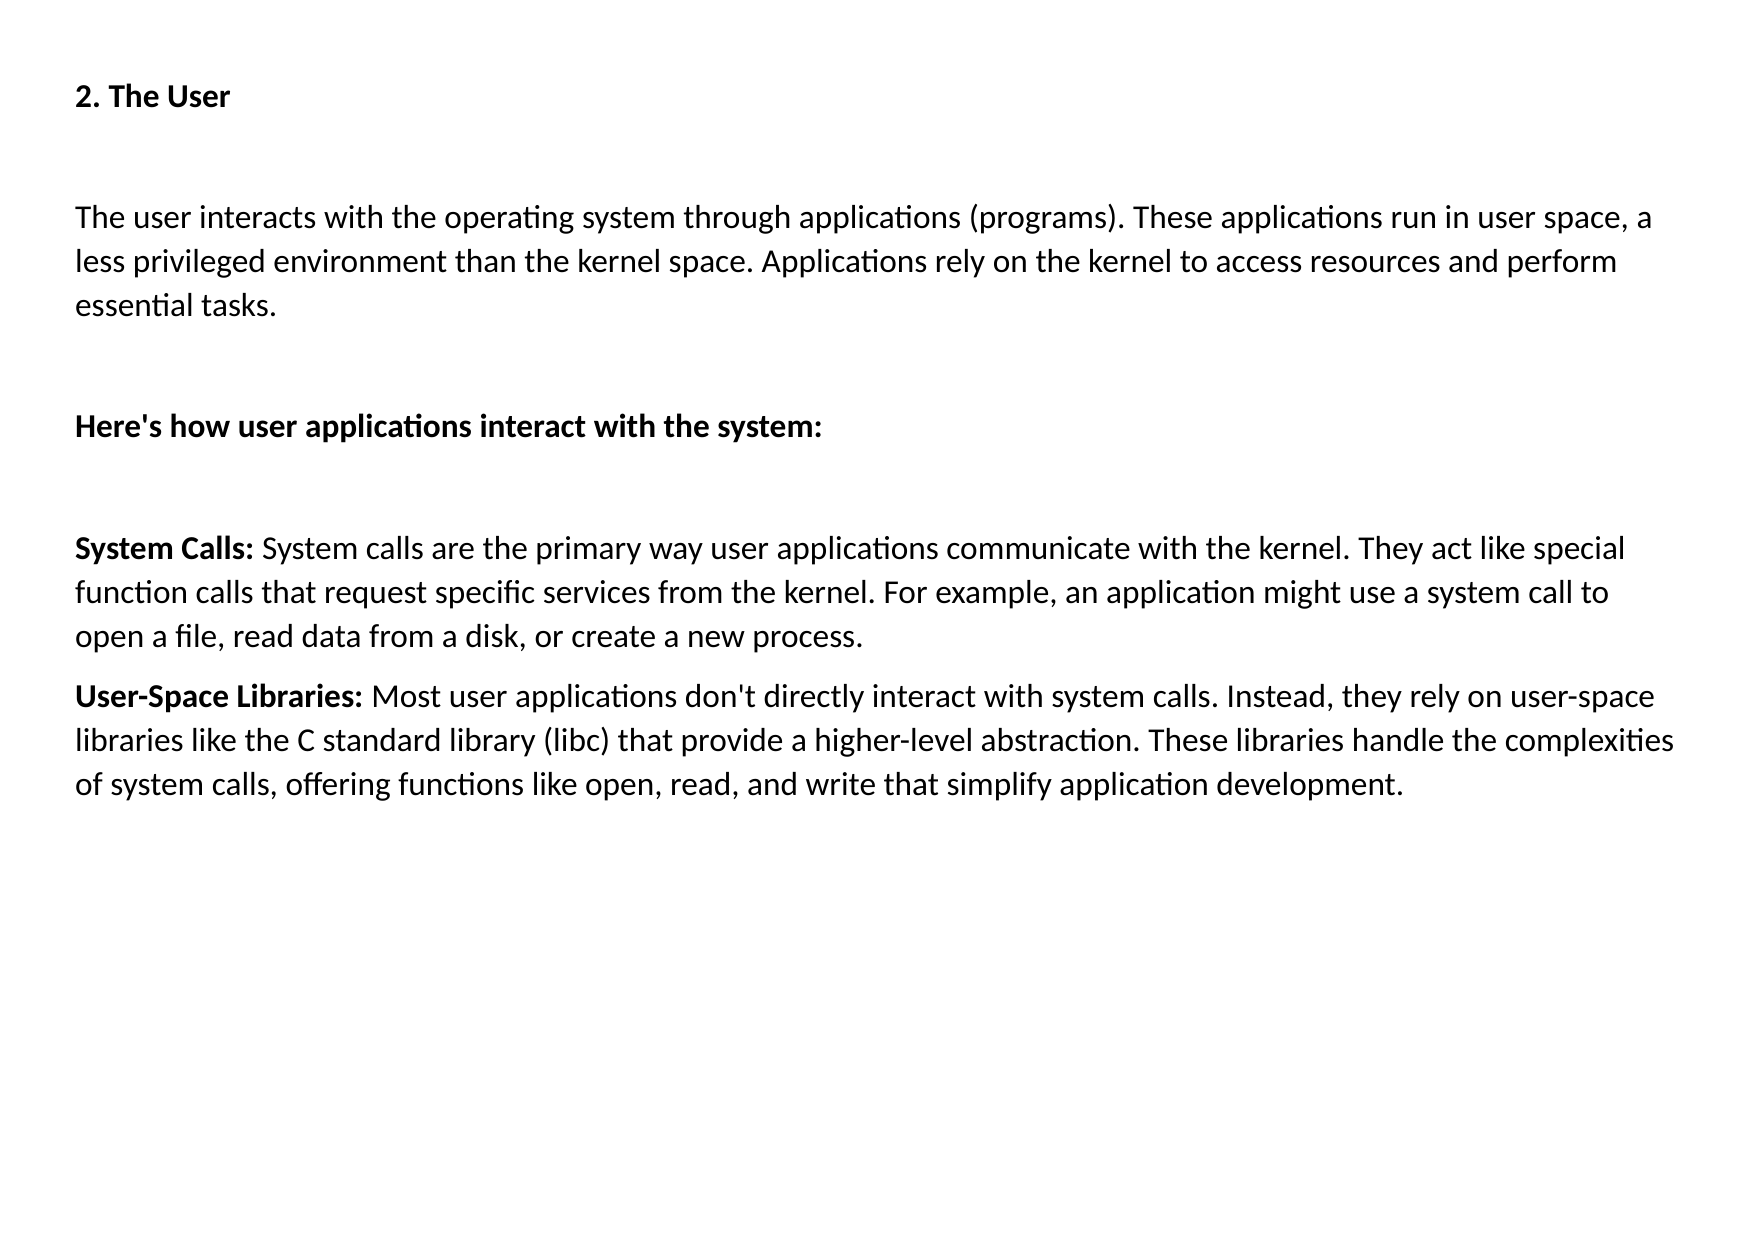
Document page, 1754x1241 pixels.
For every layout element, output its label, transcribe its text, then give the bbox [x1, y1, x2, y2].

text Here's how user applications interact with the system: [75, 405, 1679, 446]
text User-Space Libraries: Most user applications don't directly interact with system calls. Instead, they rely on user-space libraries like the C standard library (libc) that provide a higher-level abstraction. These libraries handle the complexities of system calls, offering functions like open, read, and write that simplify application development. [75, 675, 1679, 804]
text System Calls: System calls are the primary way user applications communicate with the kernel. They act like special function calls that request specific services from the kernel. For example, an application might use a system call to open a file, read data from a disk, or create a new process. [75, 527, 1679, 655]
text 2. The User [75, 75, 1679, 116]
text The user interacts with the operating system through applications (programs). These applications run in user space, a less privileged environment than the kernel space. Applications rely on the kernel to access resources and perform essential tasks. [75, 196, 1679, 325]
